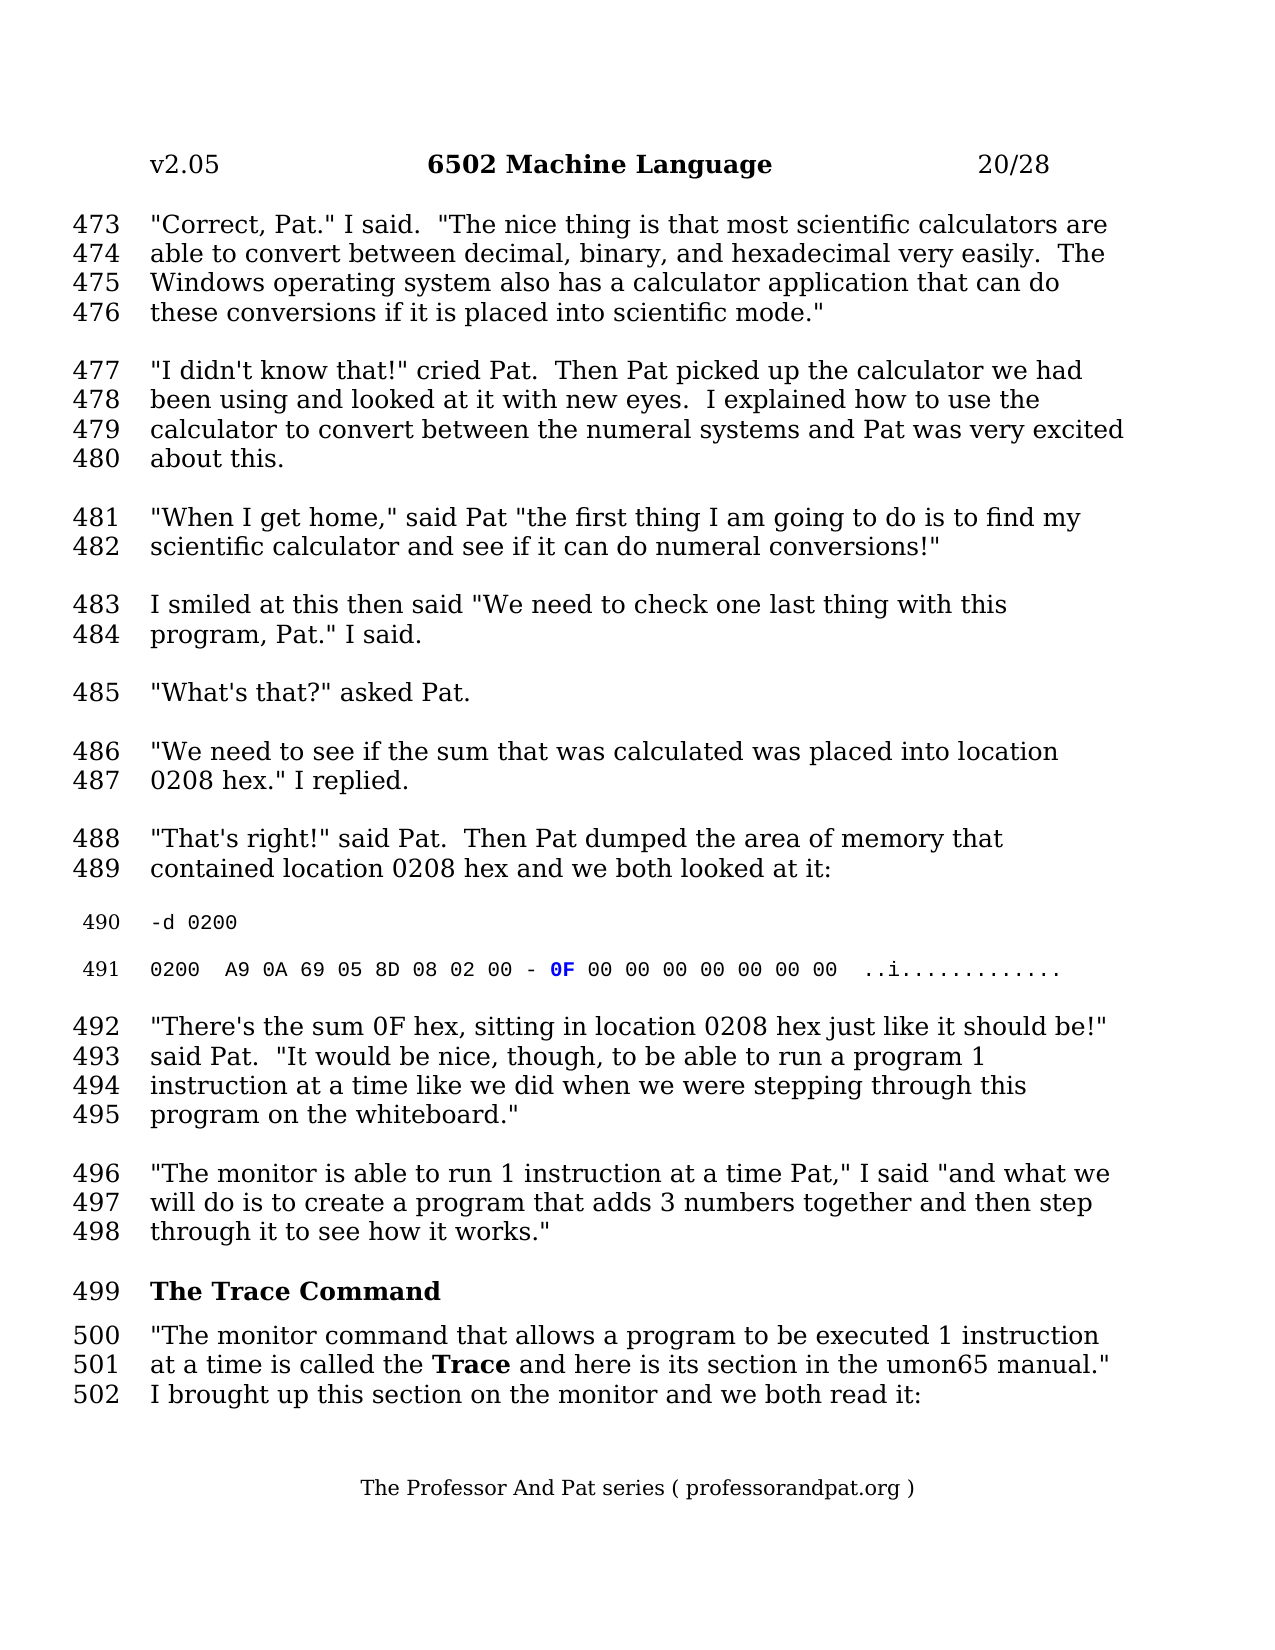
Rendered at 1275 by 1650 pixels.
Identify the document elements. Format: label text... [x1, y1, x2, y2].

text "What's that?" asked Pat. [150, 678, 1125, 708]
text -d 0200 [150, 912, 1125, 936]
text "That's right!" said Pat. Then Pat dumped the area of memory that contained location 0208 hex and we both looked at it: [150, 825, 1125, 883]
text 0200 A9 0A 69 05 8D 08 02 00 - 0F 00 00 00 00 00 00 00 ..i............. [150, 959, 1125, 983]
text "Correct, Pat." I said. "The nice thing is that most scientific calculators are able to convert between decimal, binary, and hexadecimal very easily. The Windows operating system also has a calculator application that can do these conversions if it is placed into scientific mode." [150, 210, 1125, 327]
text "We need to see if the sum that was calculated was placed into location 0208 hex." I replied. [150, 737, 1125, 795]
text "I didn't know that!" cried Pat. Then Pat picked up the calculator we had been using and looked at it with new eyes. I explained how to use the calculator to convert between the numeral systems and Pat was very excited about this. [150, 356, 1125, 473]
subtitle The Trace Command [150, 1277, 1125, 1306]
text "There's the sum 0F hex, sitting in location 0208 hex just like it should be!" said Pat. "It would be nice, though, to be able to run a program 1 instruction at a time like we did when we were stepping through this program on the whiteboard." [150, 1012, 1125, 1129]
text "The monitor is able to run 1 instruction at a time Pat," I said "and what we will do is to create a program that adds 3 numbers together and then step through it to see how it works." [150, 1159, 1125, 1247]
text I smiled at this then said "We need to check one last thing with this program, Pat." I said. [150, 591, 1125, 649]
text "The monitor command that allows a program to be executed 1 instruction at a time is called the Trace and here is its section in the umon65 manual." I brought up this section on the monitor and we both read it: [150, 1321, 1125, 1409]
text "When I get home," said Pat "the first thing I am going to do is to find my scientific calculator and see if it can do numeral conversions!" [150, 503, 1125, 561]
